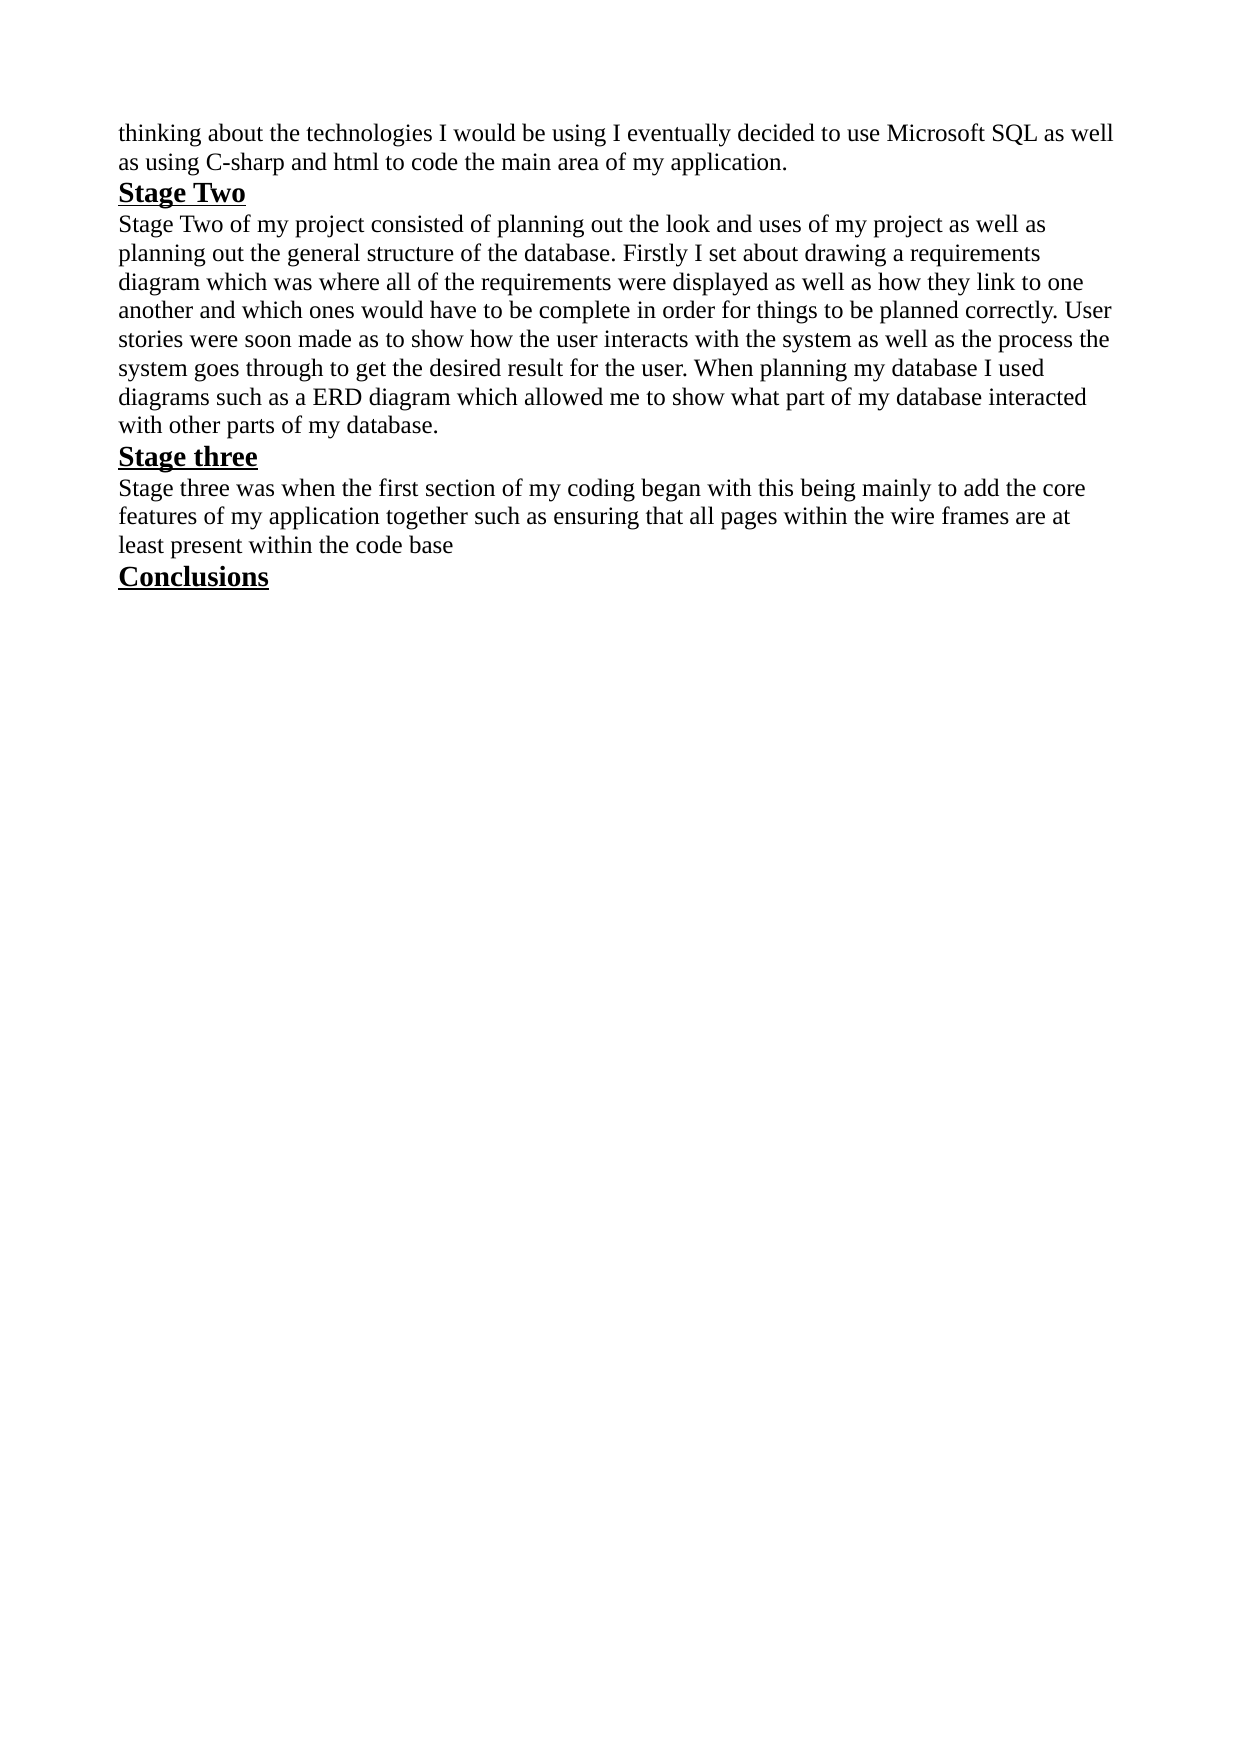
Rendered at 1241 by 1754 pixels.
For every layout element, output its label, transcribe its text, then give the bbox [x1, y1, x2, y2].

text Stage Two [118, 176, 1122, 209]
text Conclusions [118, 559, 1122, 592]
text thinking about the technologies I would be using I eventually decided to use Microsoft SQL as well as using C-sharp and html to code the main area of my application. [118, 118, 1122, 176]
text Stage three was when the first section of my coding began with this being mainly to add the core features of my application together such as ensuring that all pages within the wire frames are at least present within the code base [118, 473, 1122, 559]
text Stage Two of my project consisted of planning out the look and uses of my project as well as planning out the general structure of the database. Firstly I set about drawing a requirements diagram which was where all of the requirements were displayed as well as how they link to one another and which ones would have to be complete in order for things to be planned correctly. User stories were soon made as to show how the user interacts with the system as well as the process the system goes through to get the desired result for the user. When planning my database I used diagrams such as a ERD diagram which allowed me to show what part of my database interacted with other parts of my database. [118, 209, 1122, 439]
text Stage three [118, 439, 1122, 473]
